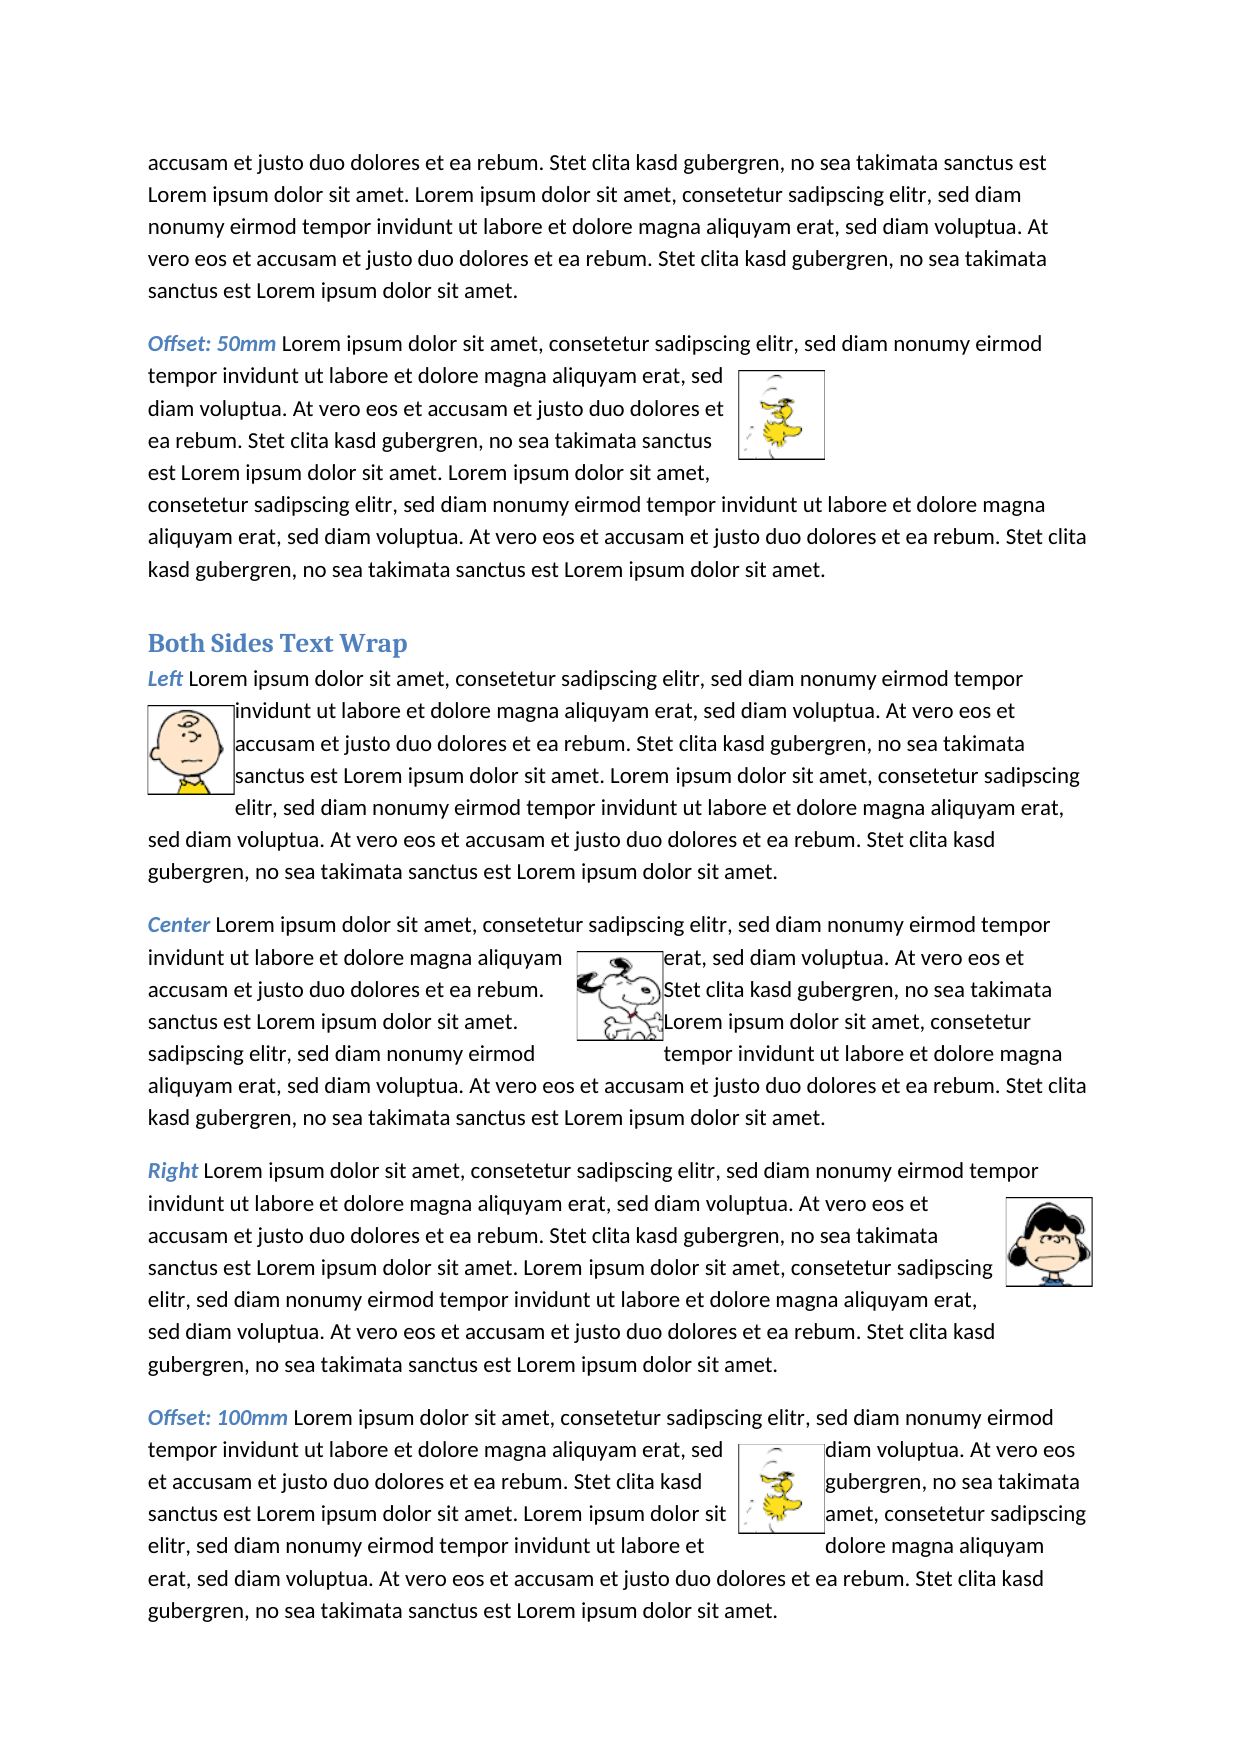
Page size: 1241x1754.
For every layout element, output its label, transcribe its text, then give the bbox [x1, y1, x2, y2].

text Right Lorem ipsum dolor sit amet, consetetur sadipscing elitr, sed diam nonumy eirmod tempor invidunt ut labore et dolore magna aliquyam erat, sed diam voluptua. At vero eos et accusam et justo duo dolores et ea rebum. Stet clita kasd gubergren, no sea takimata sanctus est Lorem ipsum dolor sit amet. Lorem ipsum dolor sit amet, consetetur sadipscing elitr, sed diam nonumy eirmod tempor invidunt ut labore et dolore magna aliquyam erat, sed diam voluptua. At vero eos et accusam et justo duo dolores et ea rebum. Stet clita kasd gubergren, no sea takimata sanctus est Lorem ipsum dolor sit amet. [148, 1157, 1093, 1378]
text Center Lorem ipsum dolor sit amet, consetetur sadipscing elitr, sed diam nonumy eirmod tempor invidunt ut labore et dolore magna aliquyam erat, sed diam voluptua. At vero eos et accusam et justo duo dolores et ea rebum. Stet clita kasd gubergren, no sea takimata sanctus est Lorem ipsum dolor sit amet. Lorem ipsum dolor sit amet, consetetur sadipscing elitr, sed diam nonumy eirmod tempor invidunt ut labore et dolore magna aliquyam erat, sed diam voluptua. At vero eos et accusam et justo duo dolores et ea rebum. Stet clita kasd gubergren, no sea takimata sanctus est Lorem ipsum dolor sit amet. [148, 910, 1093, 1132]
subtitle Both Sides Text Wrap [148, 628, 1093, 660]
text accusam et justo duo dolores et ea rebum. Stet clita kasd gubergren, no sea takimata sanctus est Lorem ipsum dolor sit amet. Lorem ipsum dolor sit amet, consetetur sadipscing elitr, sed diam nonumy eirmod tempor invidunt ut labore et dolore magna aliquyam erat, sed diam voluptua. At vero eos et accusam et justo duo dolores et ea rebum. Stet clita kasd gubergren, no sea takimata sanctus est Lorem ipsum dolor sit amet. [148, 148, 1093, 304]
text Offset: 100mm Lorem ipsum dolor sit amet, consetetur sadipscing elitr, sed diam nonumy eirmod tempor invidunt ut labore et dolore magna aliquyam erat, sed diam voluptua. At vero eos et accusam et justo duo dolores et ea rebum. Stet clita kasd gubergren, no sea takimata sanctus est Lorem ipsum dolor sit amet. Lorem ipsum dolor sit amet, consetetur sadipscing elitr, sed diam nonumy eirmod tempor invidunt ut labore et dolore magna aliquyam erat, sed diam voluptua. At vero eos et accusam et justo duo dolores et ea rebum. Stet clita kasd gubergren, no sea takimata sanctus est Lorem ipsum dolor sit amet. [148, 1403, 1093, 1624]
text Offset: 50mm Lorem ipsum dolor sit amet, consetetur sadipscing elitr, sed diam nonumy eirmod tempor invidunt ut labore et dolore magna aliquyam erat, sed diam voluptua. At vero eos et accusam et justo duo dolores et ea rebum. Stet clita kasd gubergren, no sea takimata sanctus est Lorem ipsum dolor sit amet. Lorem ipsum dolor sit amet, consetetur sadipscing elitr, sed diam nonumy eirmod tempor invidunt ut labore et dolore magna aliquyam erat, sed diam voluptua. At vero eos et accusam et justo duo dolores et ea rebum. Stet clita kasd gubergren, no sea takimata sanctus est Lorem ipsum dolor sit amet. [148, 329, 1093, 583]
text Left Lorem ipsum dolor sit amet, consetetur sadipscing elitr, sed diam nonumy eirmod tempor invidunt ut labore et dolore magna aliquyam erat, sed diam voluptua. At vero eos et accusam et justo duo dolores et ea rebum. Stet clita kasd gubergren, no sea takimata sanctus est Lorem ipsum dolor sit amet. Lorem ipsum dolor sit amet, consetetur sadipscing elitr, sed diam nonumy eirmod tempor invidunt ut labore et dolore magna aliquyam erat, sed diam voluptua. At vero eos et accusam et justo duo dolores et ea rebum. Stet clita kasd gubergren, no sea takimata sanctus est Lorem ipsum dolor sit amet. [148, 664, 1093, 885]
